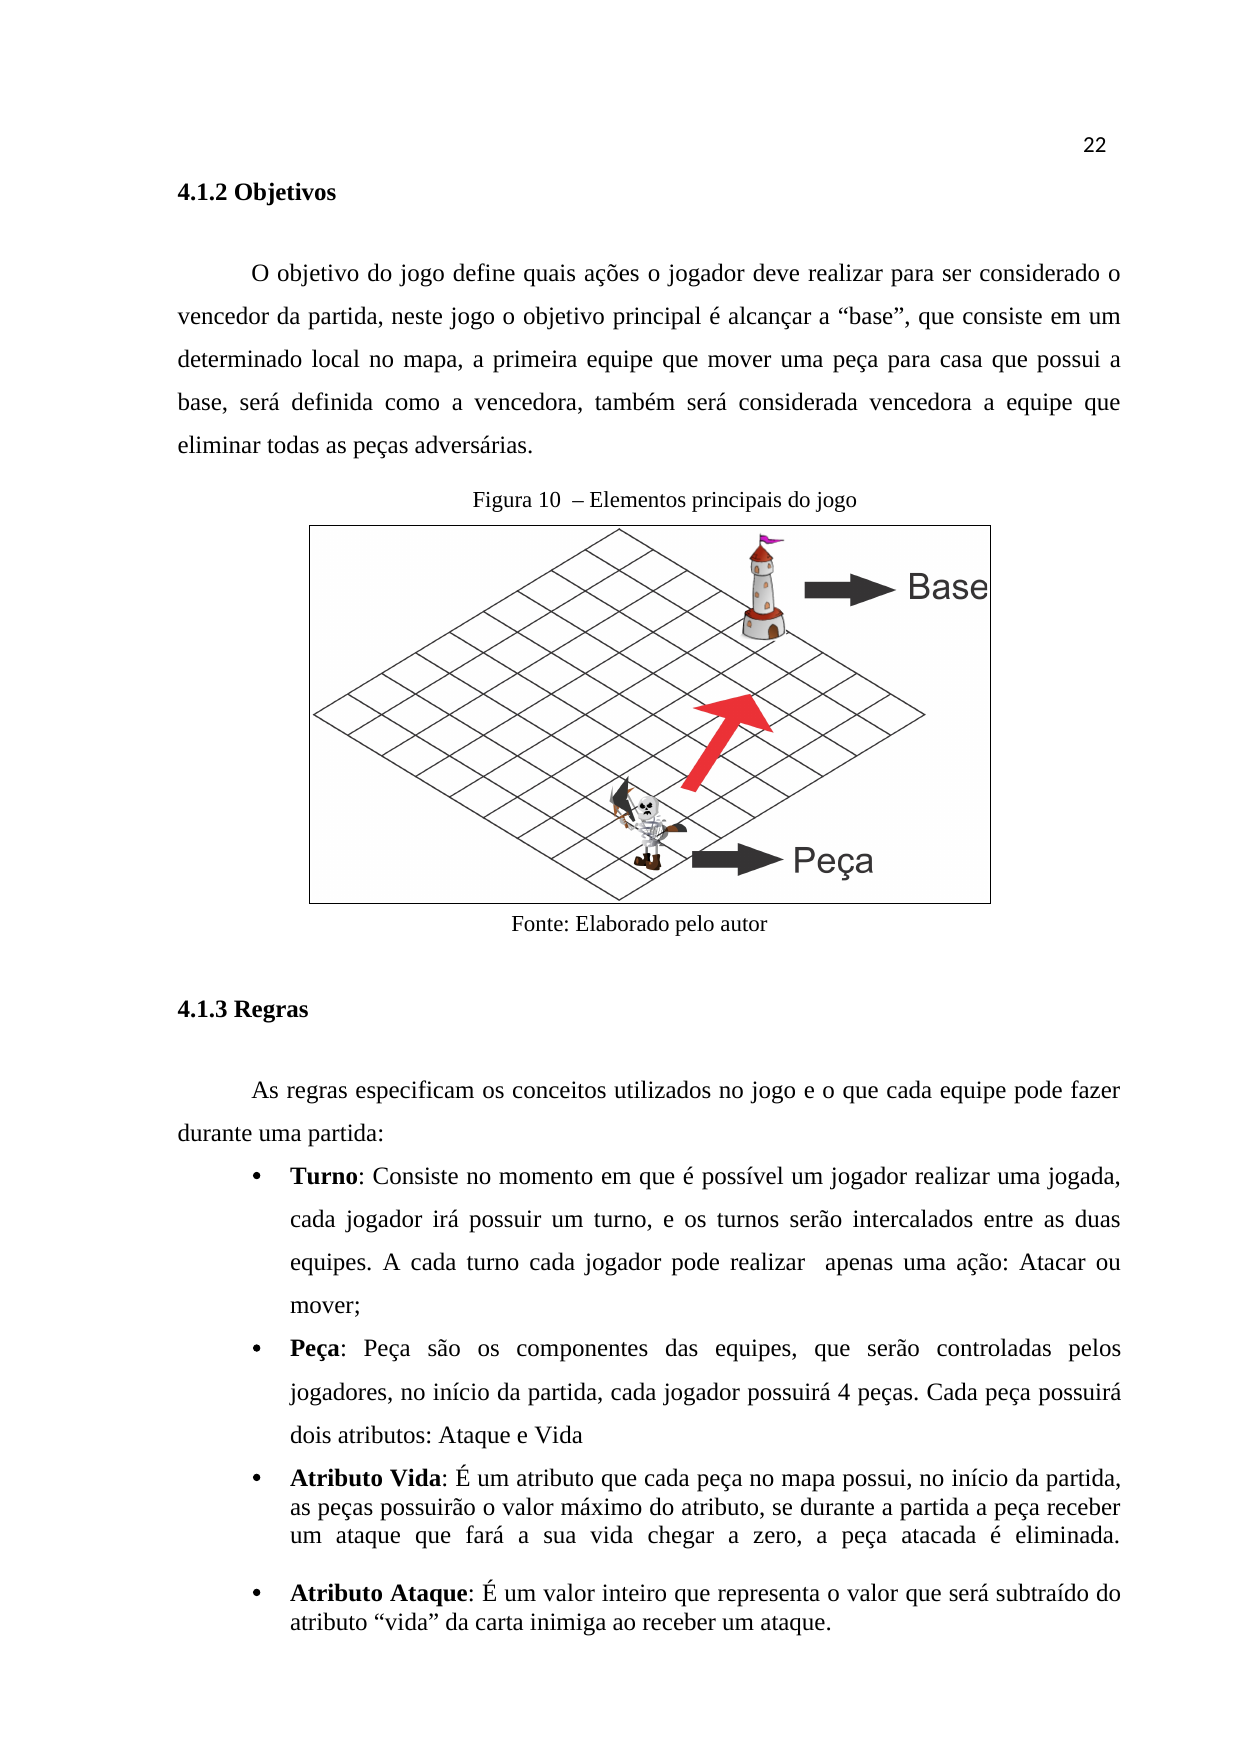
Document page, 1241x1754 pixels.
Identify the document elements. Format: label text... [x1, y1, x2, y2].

text As regras especificam os conceitos utilizados no jogo e o que cada equipe pode fazer durante uma partida: [177, 1075, 1122, 1147]
list Peça: Peça são os componentes das equipes, que serão controladas pelos jogadores, no início da partida, cada jogador possuirá 4 peças. Cada peça possuirá dois atributos: Ataque e Vida [252, 1333, 1122, 1448]
list Atributo Vida: É um atributo que cada peça no mapa possui, no início da partida, as peças possuirão o valor máximo do atributo, se durante a partida a peça receber um ataque que fará a sua vida chegar a zero, a peça atacada é eliminada. [252, 1463, 1122, 1578]
list Atributo Ataque: É um valor inteiro que representa o valor que será subtraído do atributo “vida” da carta inimiga ao receber um ataque. [252, 1578, 1122, 1635]
text Figura 10 – Elementos principais do jogo [177, 486, 1122, 512]
picture [312, 528, 988, 901]
list Turno: Consiste no momento em que é possível um jogador realizar uma jogada, cada jogador irá possuir um turno, e os turnos serão intercalados entre as duas equipes. A cada turno cada jogador pode realizar apenas uma ação: Atacar ou mover; [252, 1161, 1122, 1319]
subtitle 4.1.2 Objetivos [177, 177, 1122, 206]
subtitle Fonte: Elaborado pelo autor 4.1.3 Regras [177, 563, 1122, 1023]
text O objetivo do jogo define quais ações o jogador deve realizar para ser considerado o vencedor da partida, neste jogo o objetivo principal é alcançar a “base”, que consiste em um determinado local no mapa, a primeira equipe que mover uma peça para casa que possui a base, será definida como a vencedora, também será considerada vencedora a equipe que eliminar todas as peças adversárias. [177, 258, 1122, 459]
